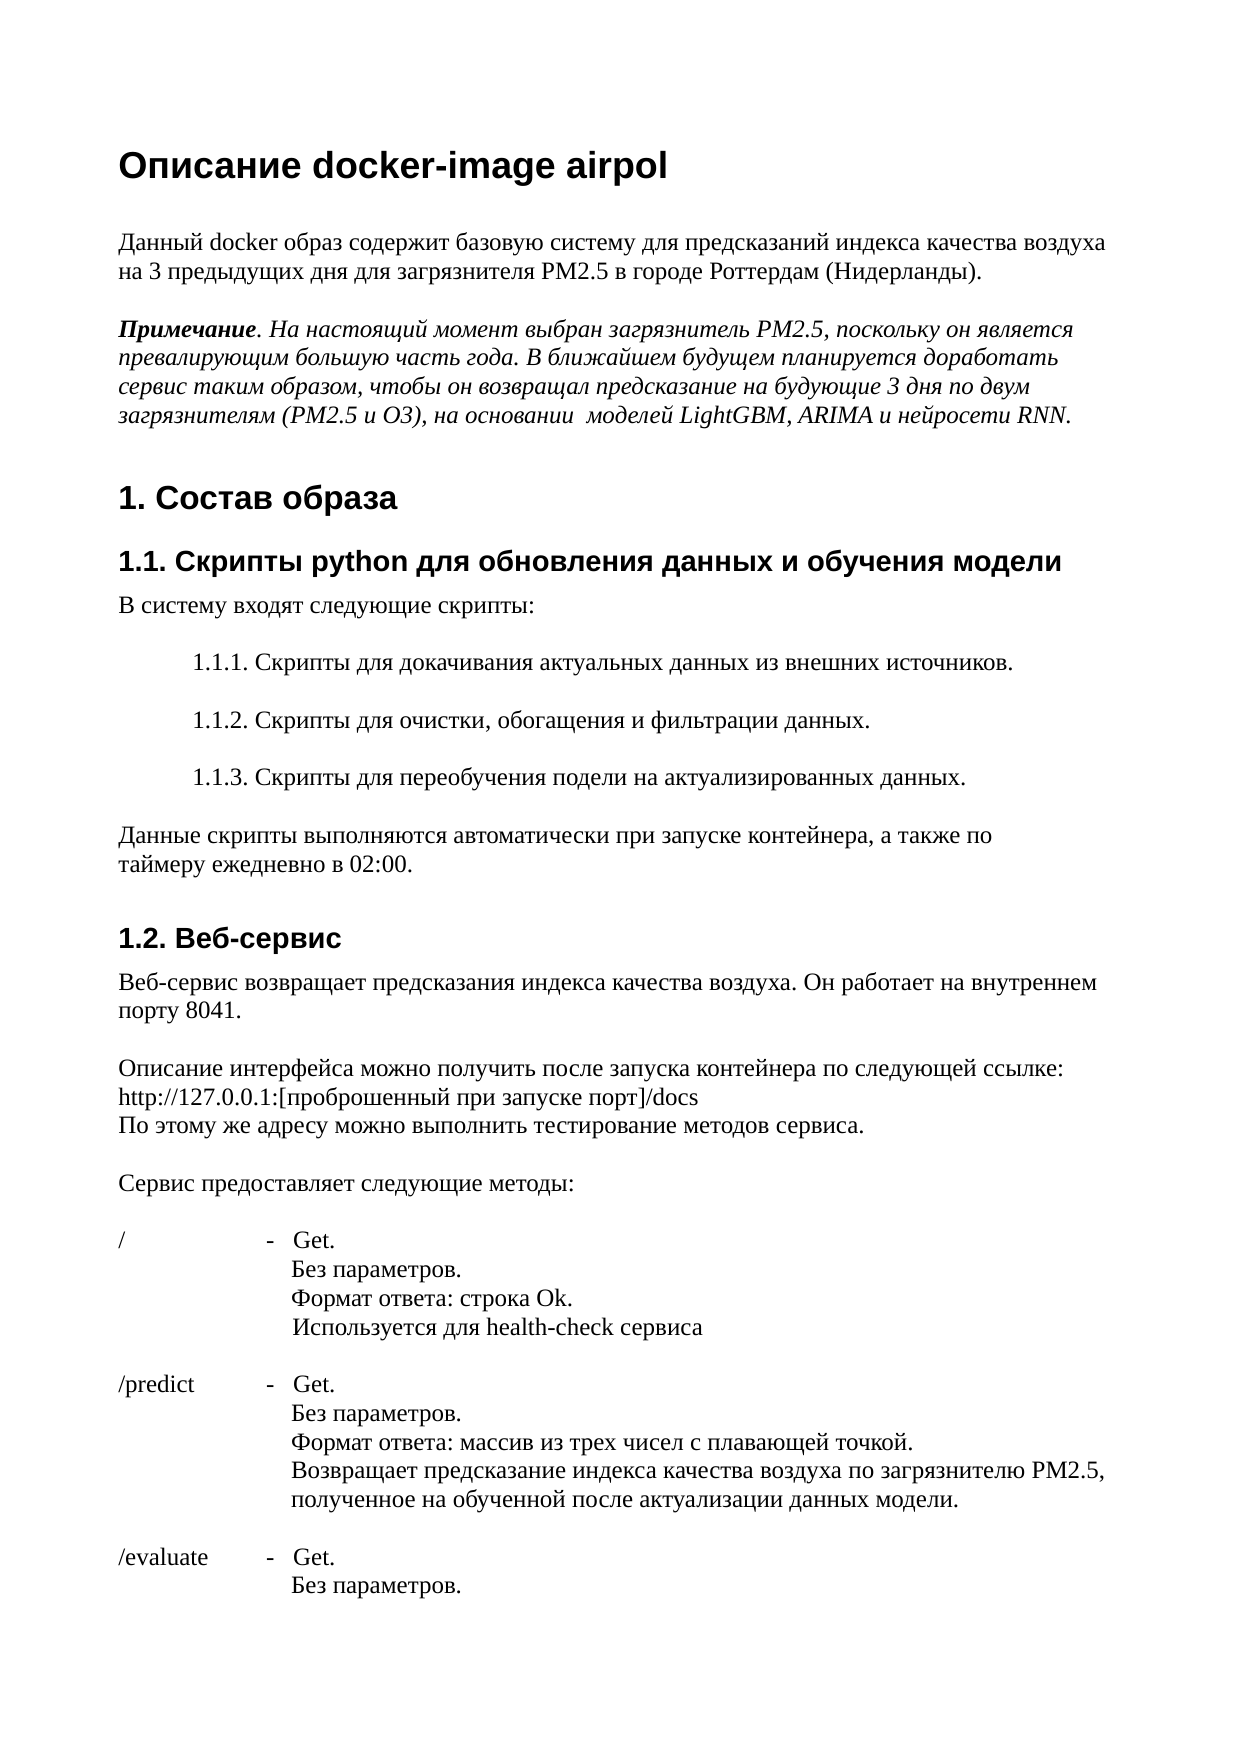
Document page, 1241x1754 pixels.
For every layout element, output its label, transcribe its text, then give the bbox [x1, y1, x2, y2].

subtitle 1.1. Скрипты python для обновления данных и обучения модели [118, 544, 1122, 577]
text Без параметров. [118, 1254, 1122, 1283]
text таймеру ежедневно в 02:00. [118, 849, 1122, 877]
text В систему входят следующие скрипты: [118, 590, 1122, 619]
text /predict - Get. [118, 1369, 1122, 1398]
text Примечание. На настоящий момент выбран загрязнитель PM2.5, поскольку он является превалирующим большую часть года. В ближайшем будущем планируется доработать сервис таким образом, чтобы он возвращал предсказание на будующие 3 дня по двум загрязнителям (PM2.5 и O3), на основании моделей LightGBM, ARIMA и нейросети RNN. [118, 314, 1122, 429]
subtitle 1. Состав образа [118, 478, 1122, 517]
text Возвращает предсказание индекса качества воздуха по загрязнителю PM2.5, полученное на обученной после актуализации данных модели. [118, 1456, 1122, 1513]
text Данный docker образ содержит базовую систему для предсказаний индекса качества воздуха на 3 предыдущих дня для загрязнителя PM2.5 в городе Роттердам (Нидерланды). [118, 227, 1122, 285]
text Веб-сервис возвращает предсказания индекса качества воздуха. Он работает на внутреннем порту 8041. [118, 967, 1122, 1024]
subtitle 1.2. Веб-сервис [118, 921, 1122, 954]
text http://127.0.0.1:[проброшенный при запуске порт]/docs [118, 1082, 1122, 1111]
text Данные скрипты выполняются автоматически при запуске контейнера, а также по [118, 820, 1122, 849]
text 1.1.3. Скрипты для переобучения подели на актуализированных данных. [118, 762, 1122, 791]
subtitle Описание docker-image airpol [118, 143, 1122, 186]
text Без параметров. [118, 1398, 1122, 1427]
text Формат ответа: строка Ok. [118, 1283, 1122, 1312]
text Описание интерфейса можно получить после запуска контейнера по следующей ссылке: [118, 1053, 1122, 1082]
text Формат ответа: массив из трех чисел с плавающей точкой. [118, 1427, 1122, 1456]
text /evaluate - Get. [118, 1542, 1122, 1571]
text Сервис предоставляет следующие методы: [118, 1168, 1122, 1197]
text 1.1.2. Скрипты для очистки, обогащения и фильтрации данных. [118, 705, 1122, 734]
text По этому же адресу можно выполнить тестирование методов сервиса. [118, 1111, 1122, 1139]
text Без параметров. [118, 1571, 1122, 1599]
text 1.1.1. Скрипты для докачивания актуальных данных из внешних источников. [118, 647, 1122, 676]
text Используется для health-check сервиса [118, 1312, 1122, 1341]
text / - Get. [118, 1226, 1122, 1254]
